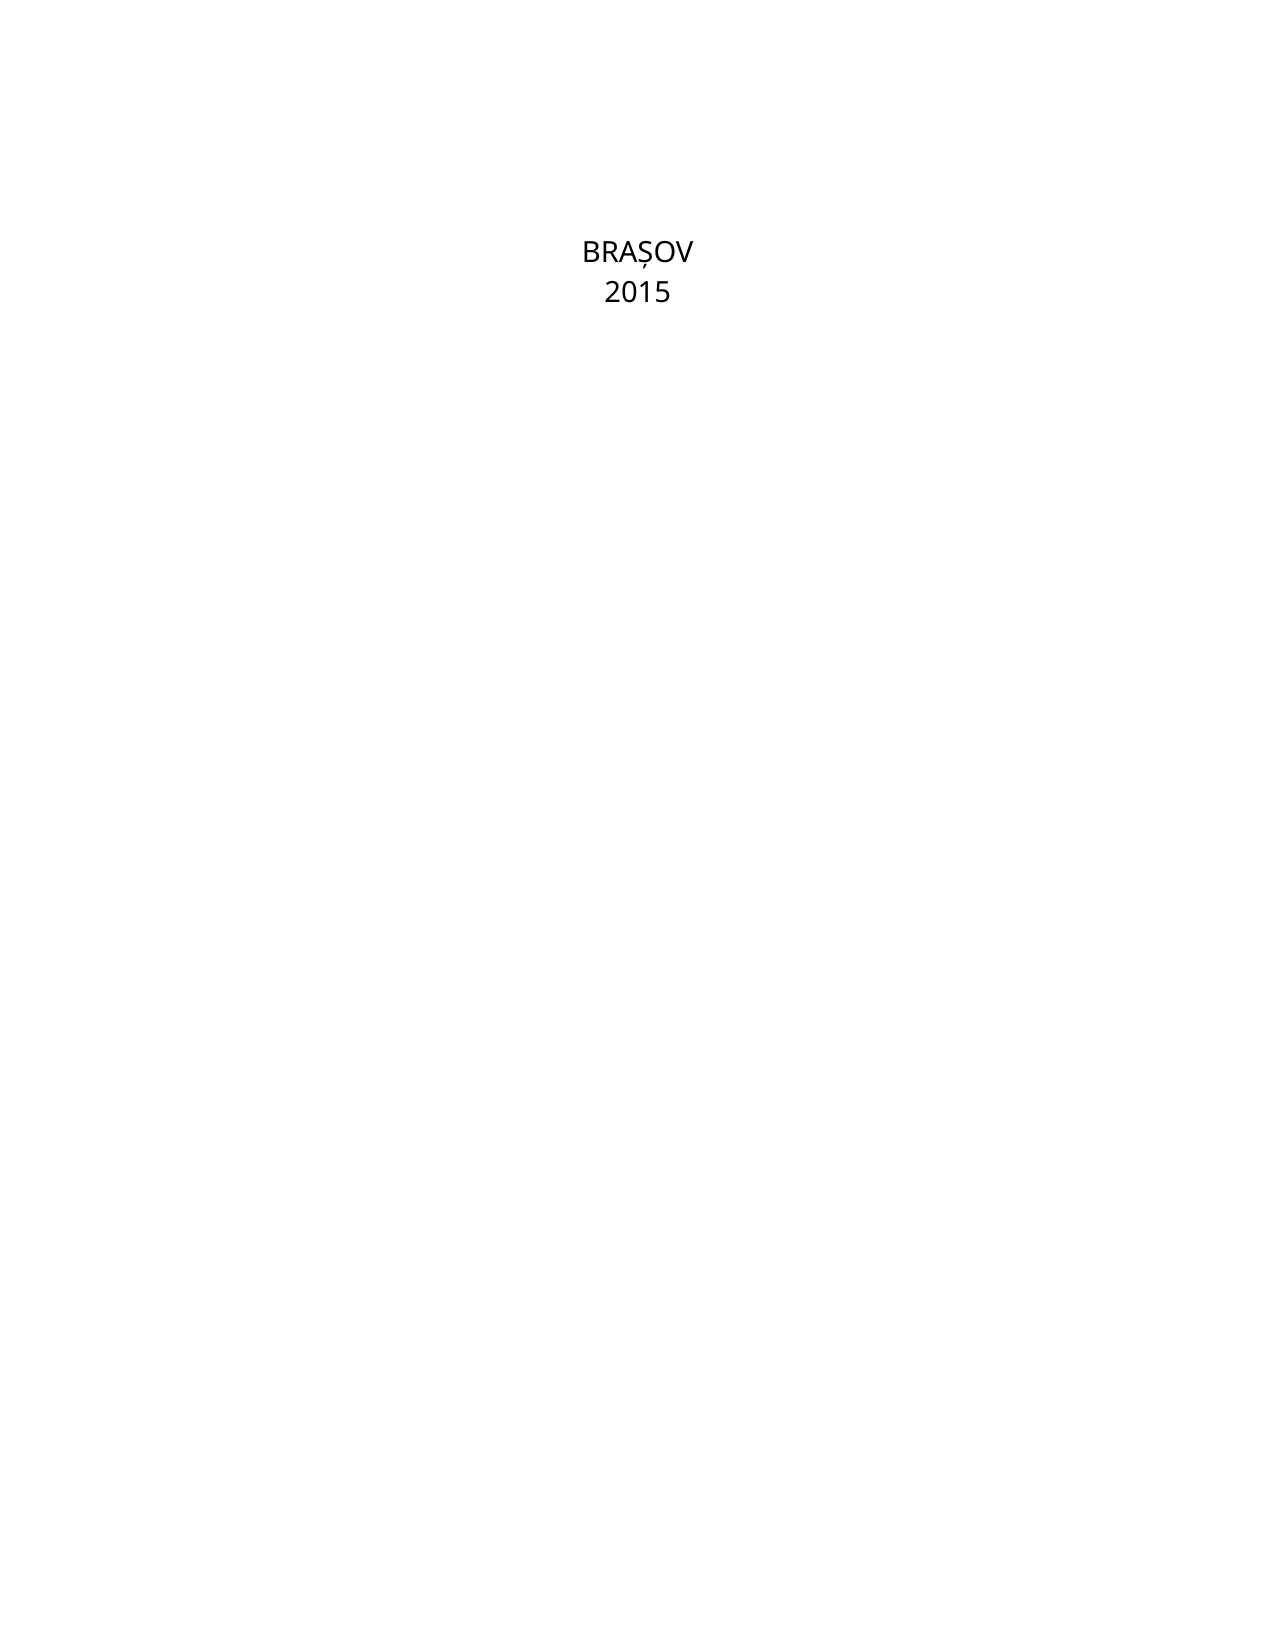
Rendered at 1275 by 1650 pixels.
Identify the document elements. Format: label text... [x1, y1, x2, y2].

text 2015 [118, 271, 1157, 311]
text BRAȘOV [118, 232, 1157, 271]
